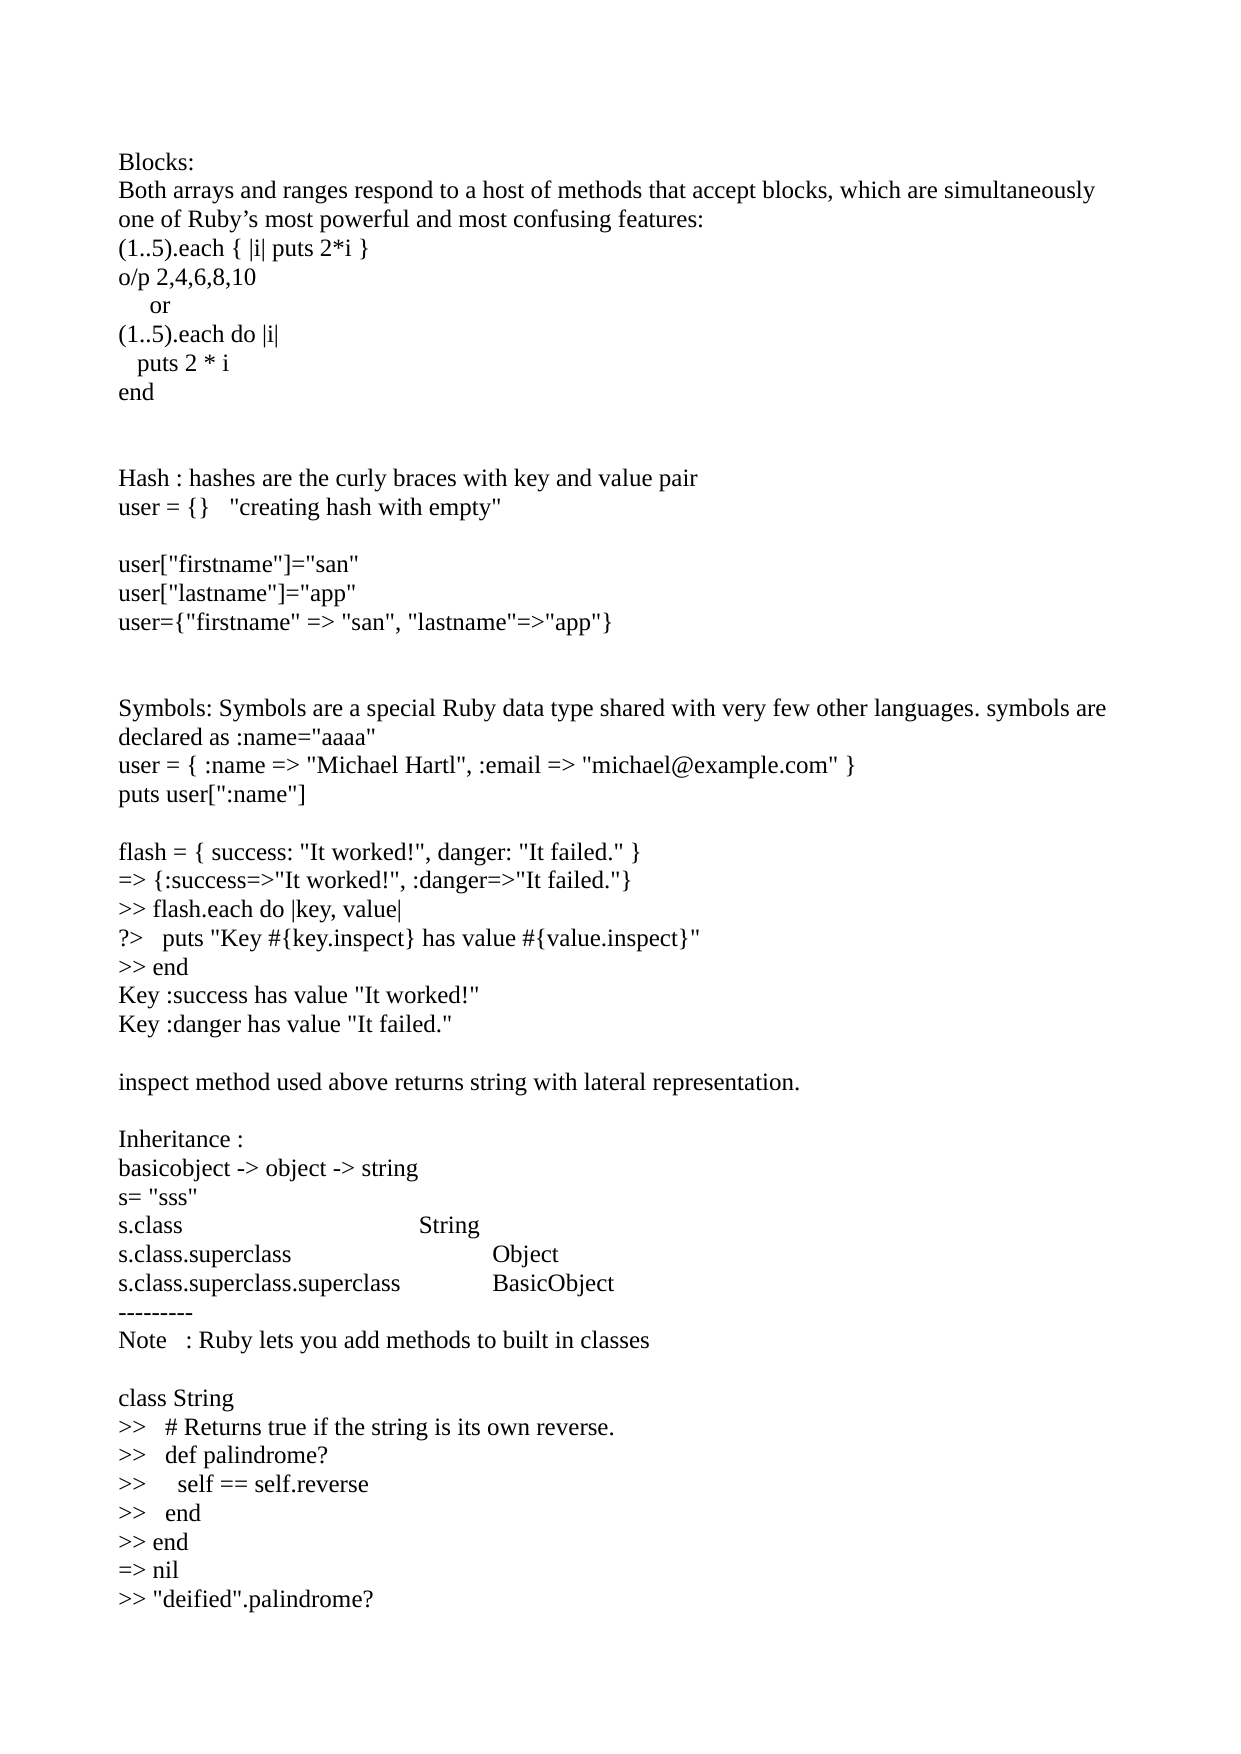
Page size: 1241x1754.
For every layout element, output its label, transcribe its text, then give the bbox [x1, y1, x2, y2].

text class String [118, 1383, 1122, 1412]
text basicobject -> object -> string [118, 1153, 1122, 1182]
text o/p 2,4,6,8,10 [118, 262, 1122, 291]
text Note : Ruby lets you add methods to built in classes [118, 1326, 1122, 1354]
text end [118, 377, 1122, 406]
text user["lastname"]="app" [118, 578, 1122, 607]
text user={"firstname" => "san", "lastname"=>"app"} [118, 607, 1122, 636]
text Symbols: Symbols are a special Ruby data type shared with very few other languages. symbols are declared as :name="aaaa" [118, 693, 1122, 751]
text s= "sss" [118, 1182, 1122, 1211]
text Blocks: [118, 147, 1122, 176]
text => {:success=>"It worked!", :danger=>"It failed."} [118, 866, 1122, 894]
text (1..5).each { |i| puts 2*i } [118, 233, 1122, 262]
text Key :danger has value "It failed." [118, 1009, 1122, 1038]
text >> end [118, 1498, 1122, 1527]
text >> flash.each do |key, value| [118, 894, 1122, 923]
text s.class String [118, 1211, 1122, 1239]
text >> # Returns true if the string is its own reverse. [118, 1412, 1122, 1441]
text inspect method used above returns string with lateral representation. [118, 1067, 1122, 1096]
text s.class.superclass Object [118, 1239, 1122, 1268]
text Hash : hashes are the curly braces with key and value pair [118, 463, 1122, 492]
text >> end [118, 952, 1122, 981]
text >> def palindrome? [118, 1441, 1122, 1469]
text >> "deified".palindrome? [118, 1584, 1122, 1613]
text ?> puts "Key #{key.inspect} has value #{value.inspect}" [118, 923, 1122, 952]
text puts user[":name"] [118, 779, 1122, 808]
text >> self == self.reverse [118, 1469, 1122, 1498]
text user["firstname"]="san" [118, 549, 1122, 578]
text Inheritance : [118, 1124, 1122, 1153]
text --------- [118, 1297, 1122, 1326]
text Key :success has value "It worked!" [118, 981, 1122, 1009]
text >> end [118, 1527, 1122, 1556]
text puts 2 * i [118, 348, 1122, 377]
text user = { :name => "Michael Hartl", :email => "michael@example.com" } [118, 751, 1122, 779]
text => nil [118, 1556, 1122, 1584]
text flash = { success: "It worked!", danger: "It failed." } [118, 837, 1122, 866]
text Both arrays and ranges respond to a host of methods that accept blocks, which are simultaneously one of Ruby’s most powerful and most confusing features: [118, 176, 1122, 233]
text s.class.superclass.superclass BasicObject [118, 1268, 1122, 1297]
text (1..5).each do |i| [118, 319, 1122, 348]
text or [118, 291, 1122, 319]
text user = {} "creating hash with empty" [118, 492, 1122, 521]
